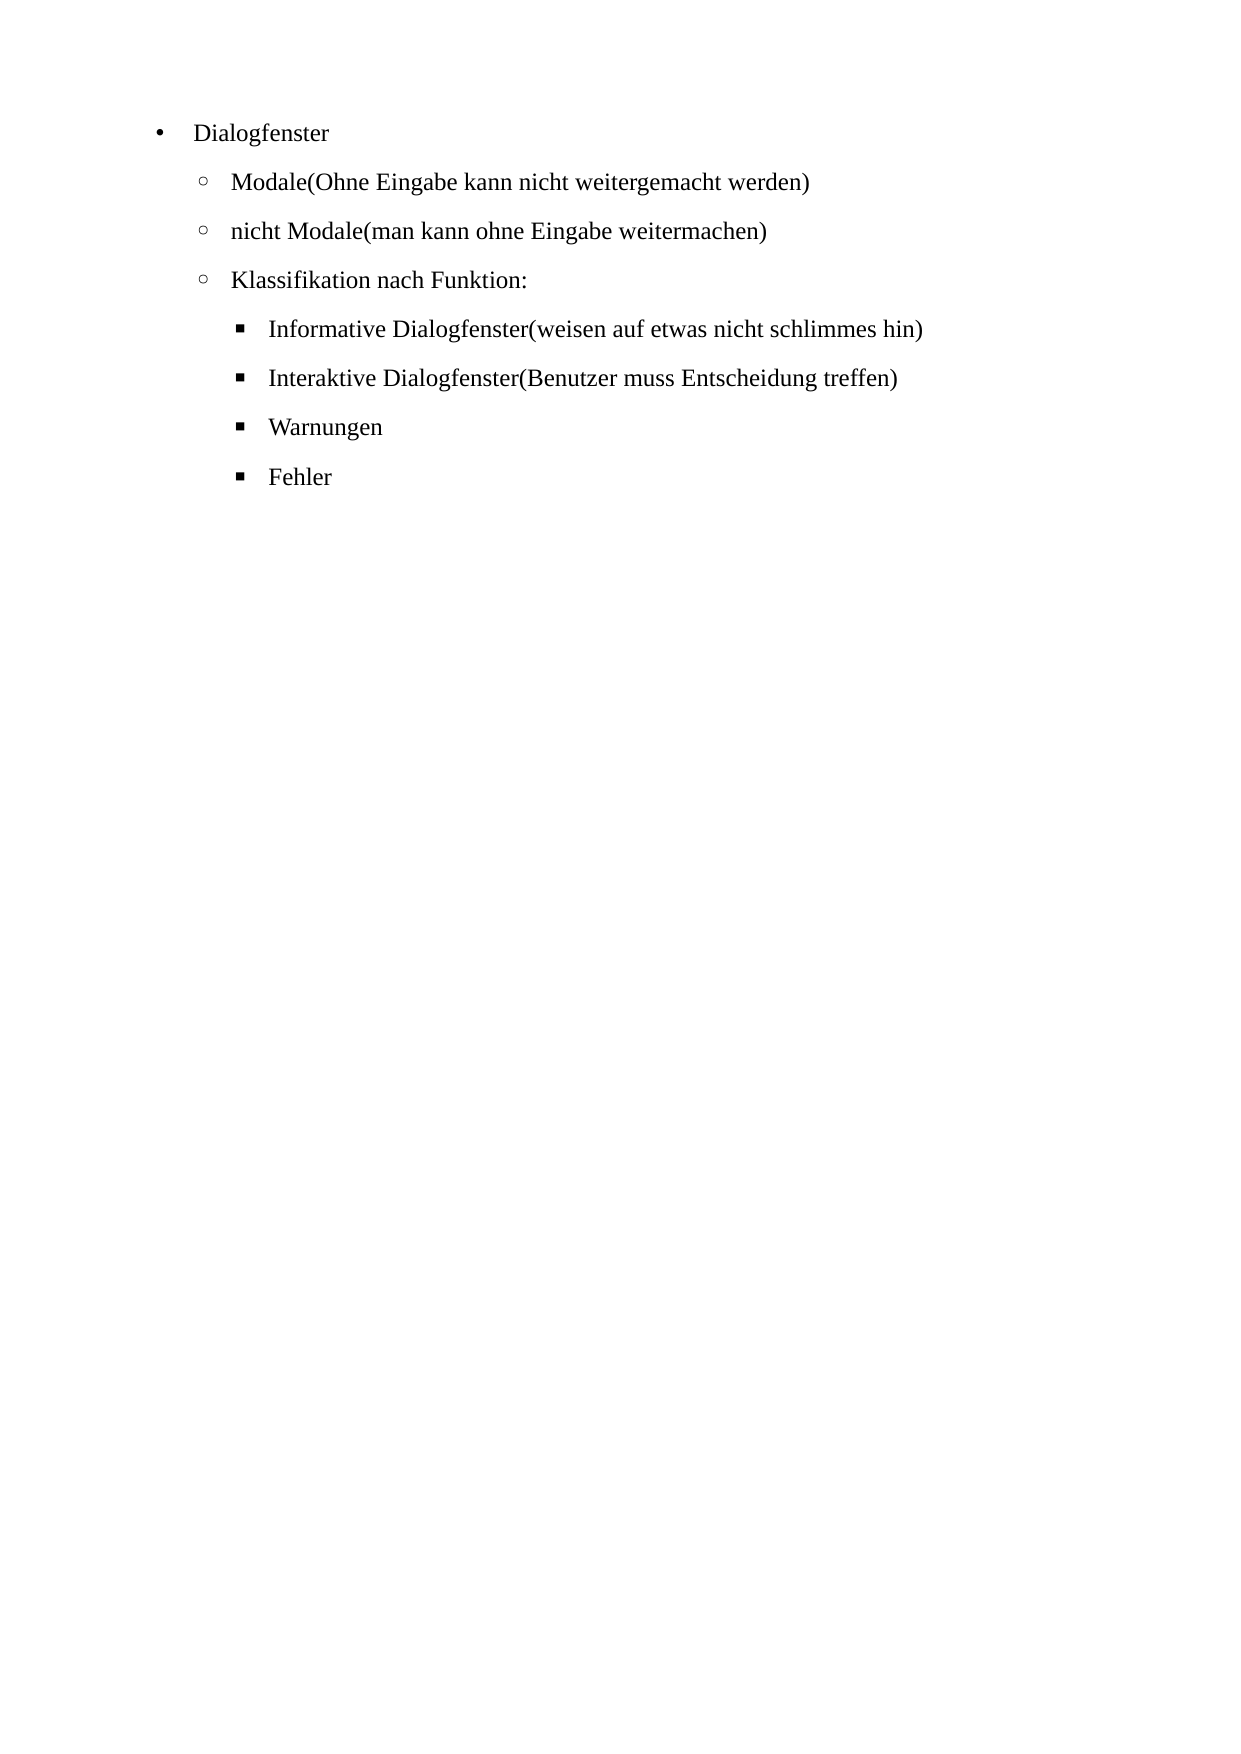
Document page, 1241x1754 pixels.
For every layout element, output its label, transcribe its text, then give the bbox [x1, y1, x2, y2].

list Interaktive Dialogfenster(Benutzer muss Entscheidung treffen) [231, 363, 1122, 392]
list Modale(Ohne Eingabe kann nicht weitergemacht werden) [193, 167, 1122, 196]
list Klassifikation nach Funktion: [193, 265, 1122, 294]
list nicht Modale(man kann ohne Eingabe weitermachen) [193, 216, 1122, 245]
list Warnungen [231, 412, 1122, 441]
list Fehler [231, 462, 1122, 490]
list Informative Dialogfenster(weisen auf etwas nicht schlimmes hin) [231, 314, 1122, 343]
list Dialogfenster [156, 118, 1122, 147]
